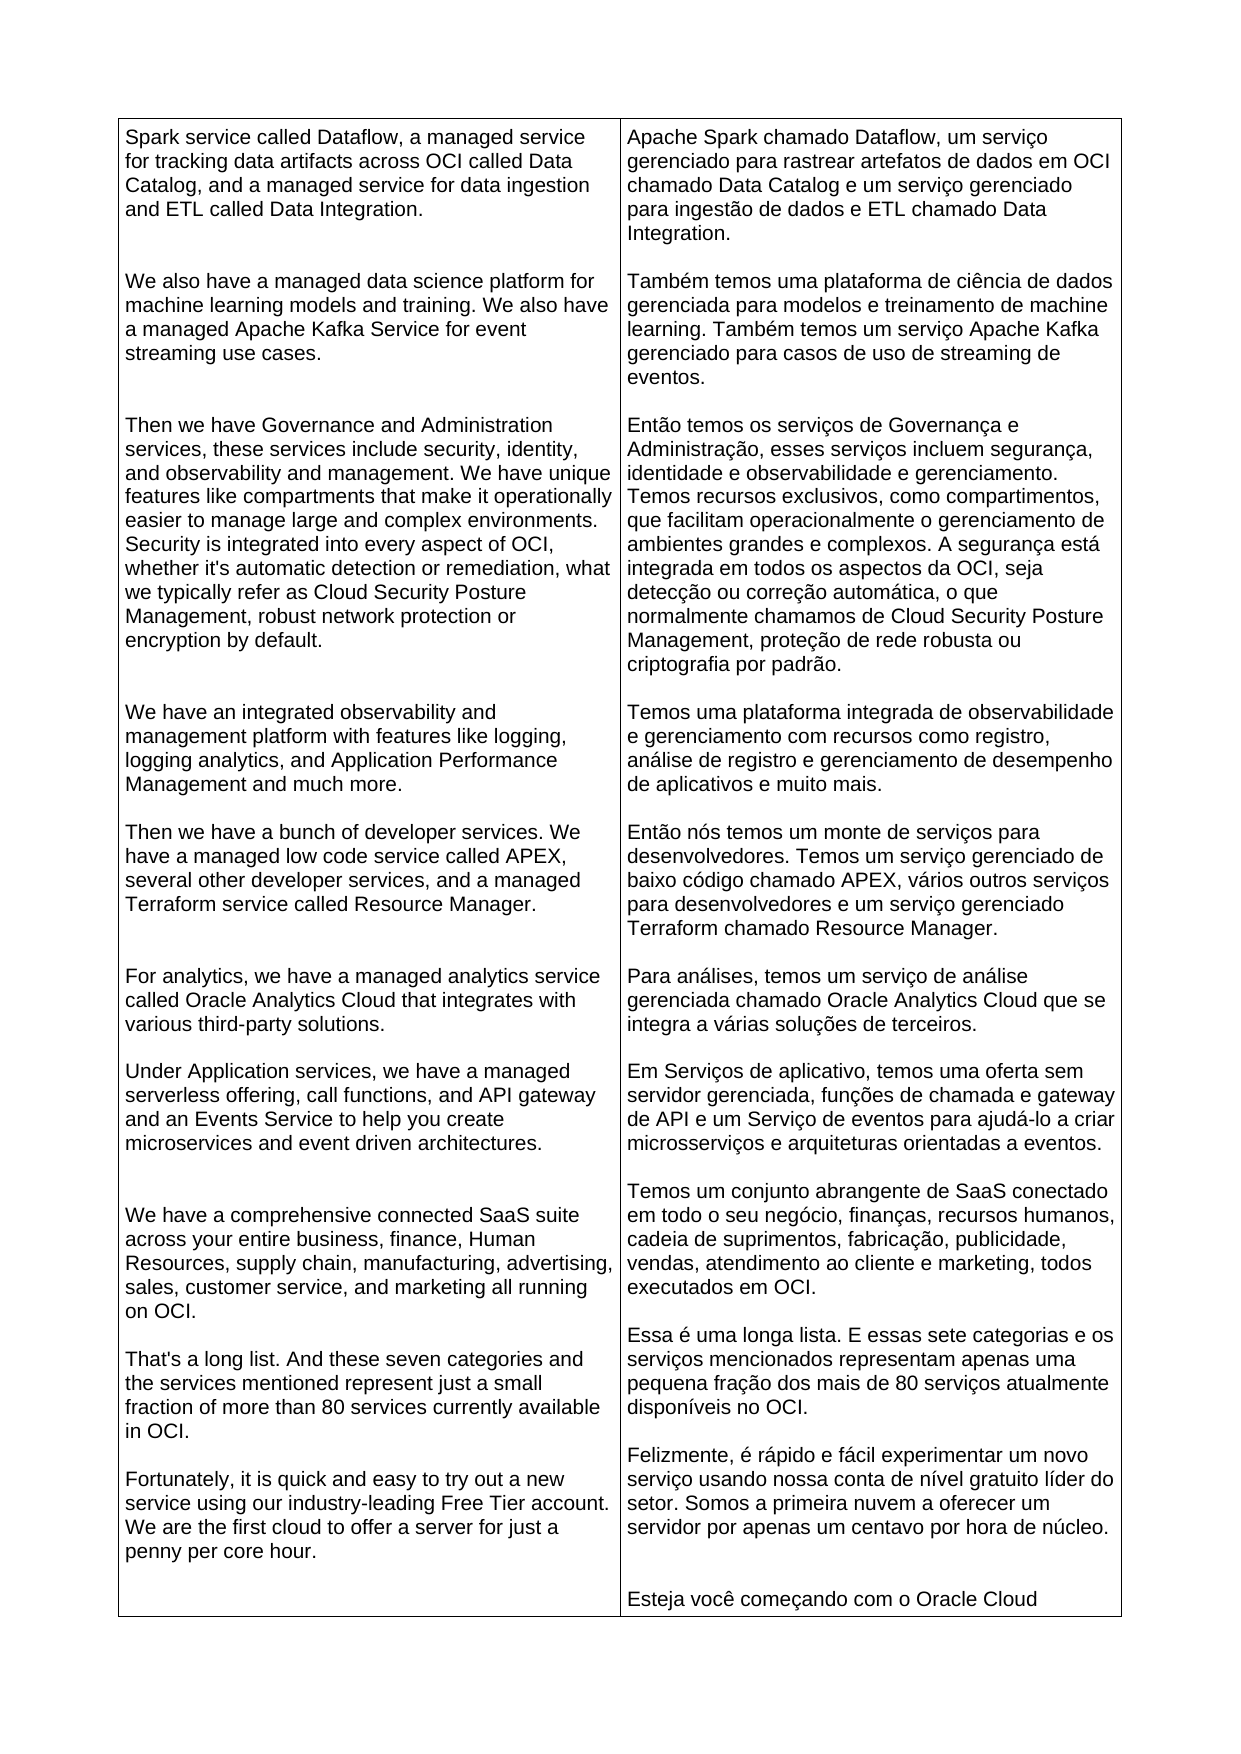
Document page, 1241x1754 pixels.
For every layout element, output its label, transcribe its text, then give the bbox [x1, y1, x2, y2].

table_header Spark service called Dataflow, a managed service for tracking data artifacts across OCI called Data Catalog, and a managed service for data ingestion and ETL called Data Integration. We also have a managed data science platform for machine learning models and training. We also have a managed Apache Kafka Service for event streaming use cases. Then we have Governance and Administration services, these services include security, identity, and observability and management. We have unique features like compartments that make it operationally easier to manage large and complex environments. Security is integrated into every aspect of OCI, whether it's automatic detection or remediation, what we typically refer as Cloud Security Posture Management, robust network protection or encryption by default. We have an integrated observability and management platform with features like logging, logging analytics, and Application Performance Management and much more. Then we have a bunch of developer services. We have a managed low code service called APEX, several other developer services, and a managed Terraform service called Resource Manager. For analytics, we have a managed analytics service called Oracle Analytics Cloud that integrates with various third-party solutions. Under Application services, we have a managed serverless offering, call functions, and API gateway and an Events Service to help you create microservices and event driven architectures. We have a comprehensive connected SaaS suite across your entire business, finance, Human Resources, supply chain, manufacturing, advertising, sales, customer service, and marketing all running on OCI. That's a long list. And these seven categories and the services mentioned represent just a small fraction of more than 80 services currently available in OCI. Fortunately, it is quick and easy to try out a new service using our industry-leading Free Tier account. We are the first cloud to offer a server for just a penny per core hour. [119, 119, 620, 1616]
table_header Apache Spark chamado Dataflow, um serviço gerenciado para rastrear artefatos de dados em OCI chamado Data Catalog e um serviço gerenciado para ingestão de dados e ETL chamado Data Integration. Também temos uma plataforma de ciência de dados gerenciada para modelos e treinamento de machine learning. Também temos um serviço Apache Kafka gerenciado para casos de uso de streaming de eventos. Então temos os serviços de Governança e Administração, esses serviços incluem segurança, identidade e observabilidade e gerenciamento. Temos recursos exclusivos, como compartimentos, que facilitam operacionalmente o gerenciamento de ambientes grandes e complexos. A segurança está integrada em todos os aspectos da OCI, seja detecção ou correção automática, o que normalmente chamamos de Cloud Security Posture Management, proteção de rede robusta ou criptografia por padrão. Temos uma plataforma integrada de observabilidade e gerenciamento com recursos como registro, análise de registro e gerenciamento de desempenho de aplicativos e muito mais. Então nós temos um monte de serviços para desenvolvedores. Temos um serviço gerenciado de baixo código chamado APEX, vários outros serviços para desenvolvedores e um serviço gerenciado Terraform chamado Resource Manager. Para análises, temos um serviço de análise gerenciada chamado Oracle Analytics Cloud que se integra a várias soluções de terceiros. Em Serviços de aplicativo, temos uma oferta sem servidor gerenciada, funções de chamada e gateway de API e um Serviço de eventos para ajudá-lo a criar microsserviços e arquiteturas orientadas a eventos. Temos um conjunto abrangente de SaaS conectado em todo o seu negócio, finanças, recursos humanos, cadeia de suprimentos, fabricação, publicidade, vendas, atendimento ao cliente e marketing, todos executados em OCI. Essa é uma longa lista. E essas sete categorias e os serviços mencionados representam apenas uma pequena fração dos mais de 80 serviços atualmente disponíveis no OCI. Felizmente, é rápido e fácil experimentar um novo serviço usando nossa conta de nível gratuito líder do setor. Somos a primeira nuvem a oferecer um servidor por apenas um centavo por hora de núcleo. Esteja você começando com o Oracle Cloud [621, 119, 1121, 1616]
